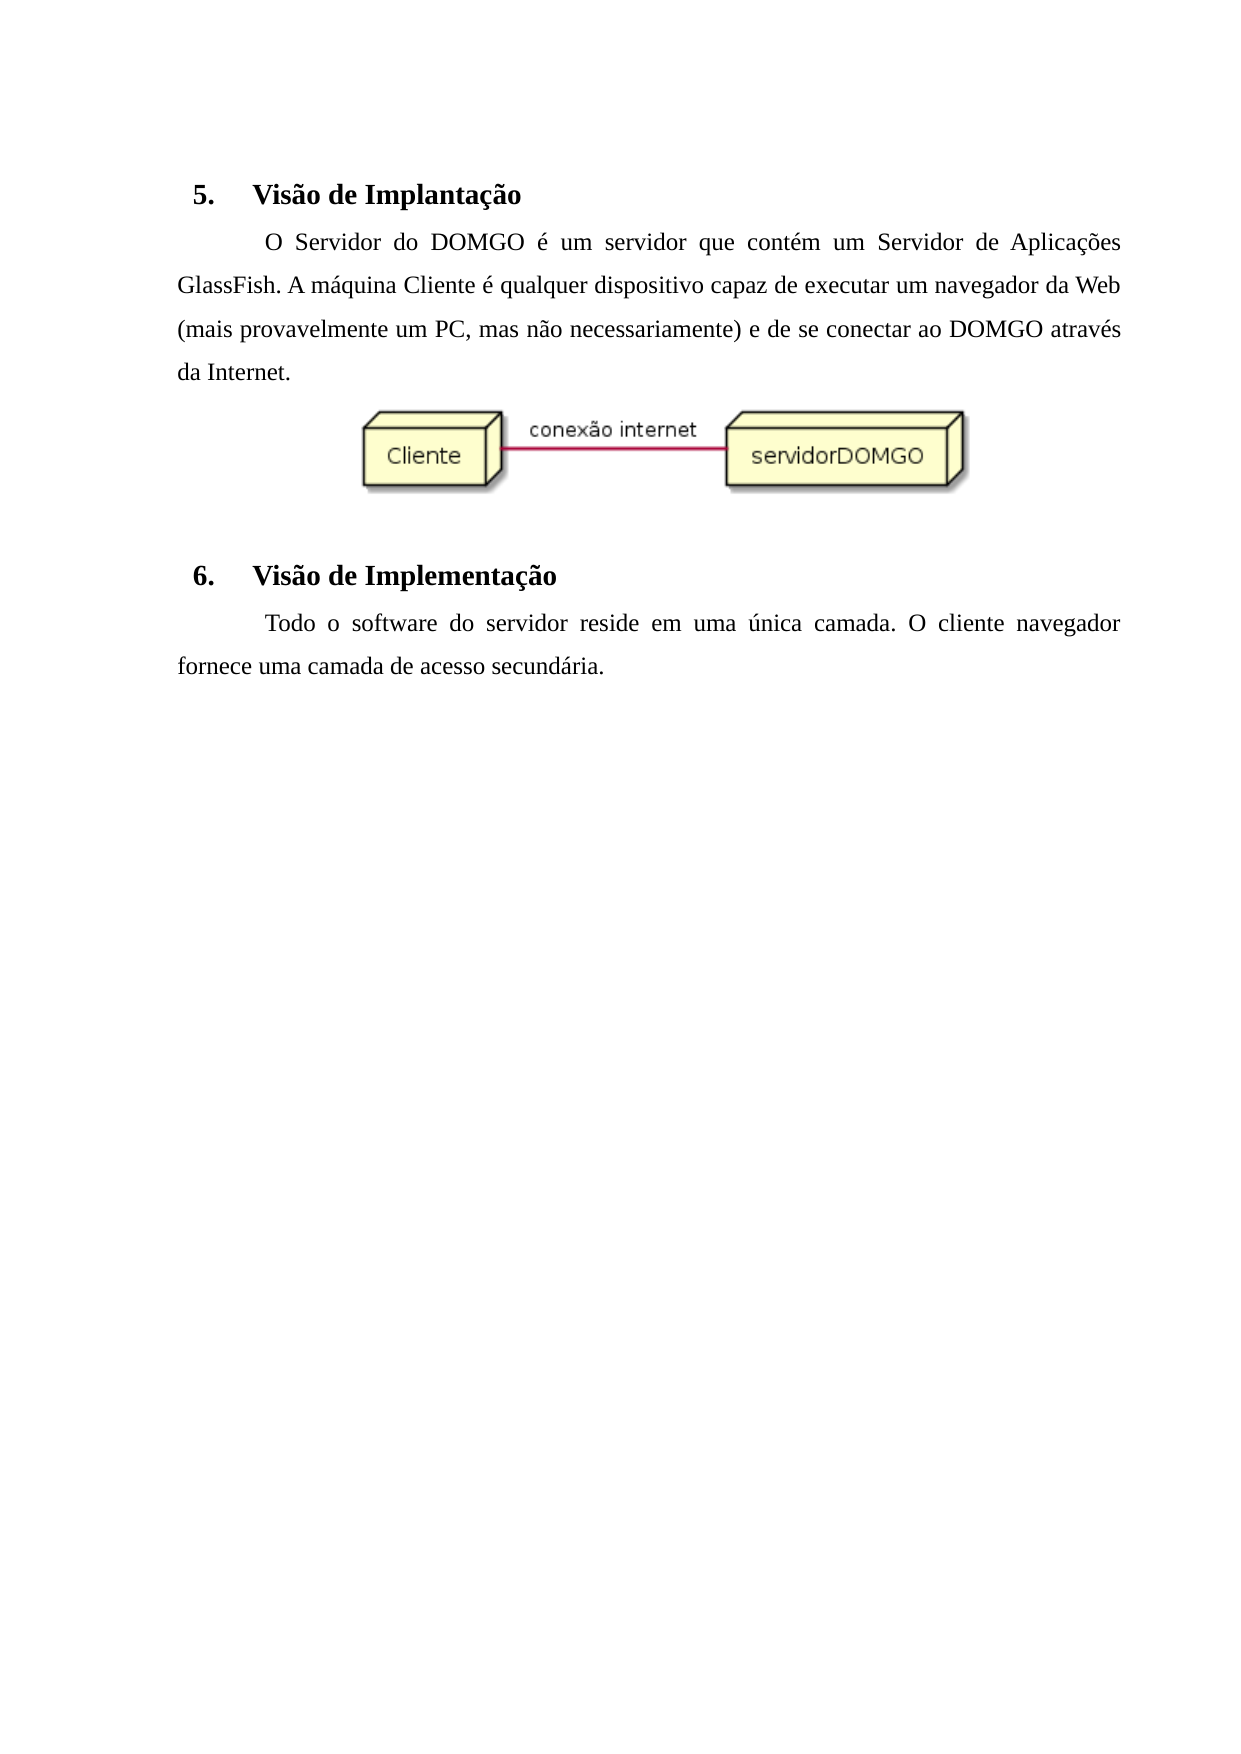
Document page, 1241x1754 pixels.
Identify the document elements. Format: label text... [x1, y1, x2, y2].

text Todo o software do servidor reside em uma única camada. O cliente navegador fornece uma camada de acesso secundária. [177, 608, 1122, 680]
list Visão de Implementação [214, 558, 1122, 591]
list Visão de Implantação [214, 177, 1122, 211]
picture [354, 400, 995, 502]
text O Servidor do DOMGO é um servidor que contém um Servidor de Aplicações GlassFish. A máquina Cliente é qualquer dispositivo capaz de executar um navegador da Web (mais provavelmente um PC, mas não necessariamente) e de se conectar ao DOMGO através da Internet. [177, 227, 1122, 386]
